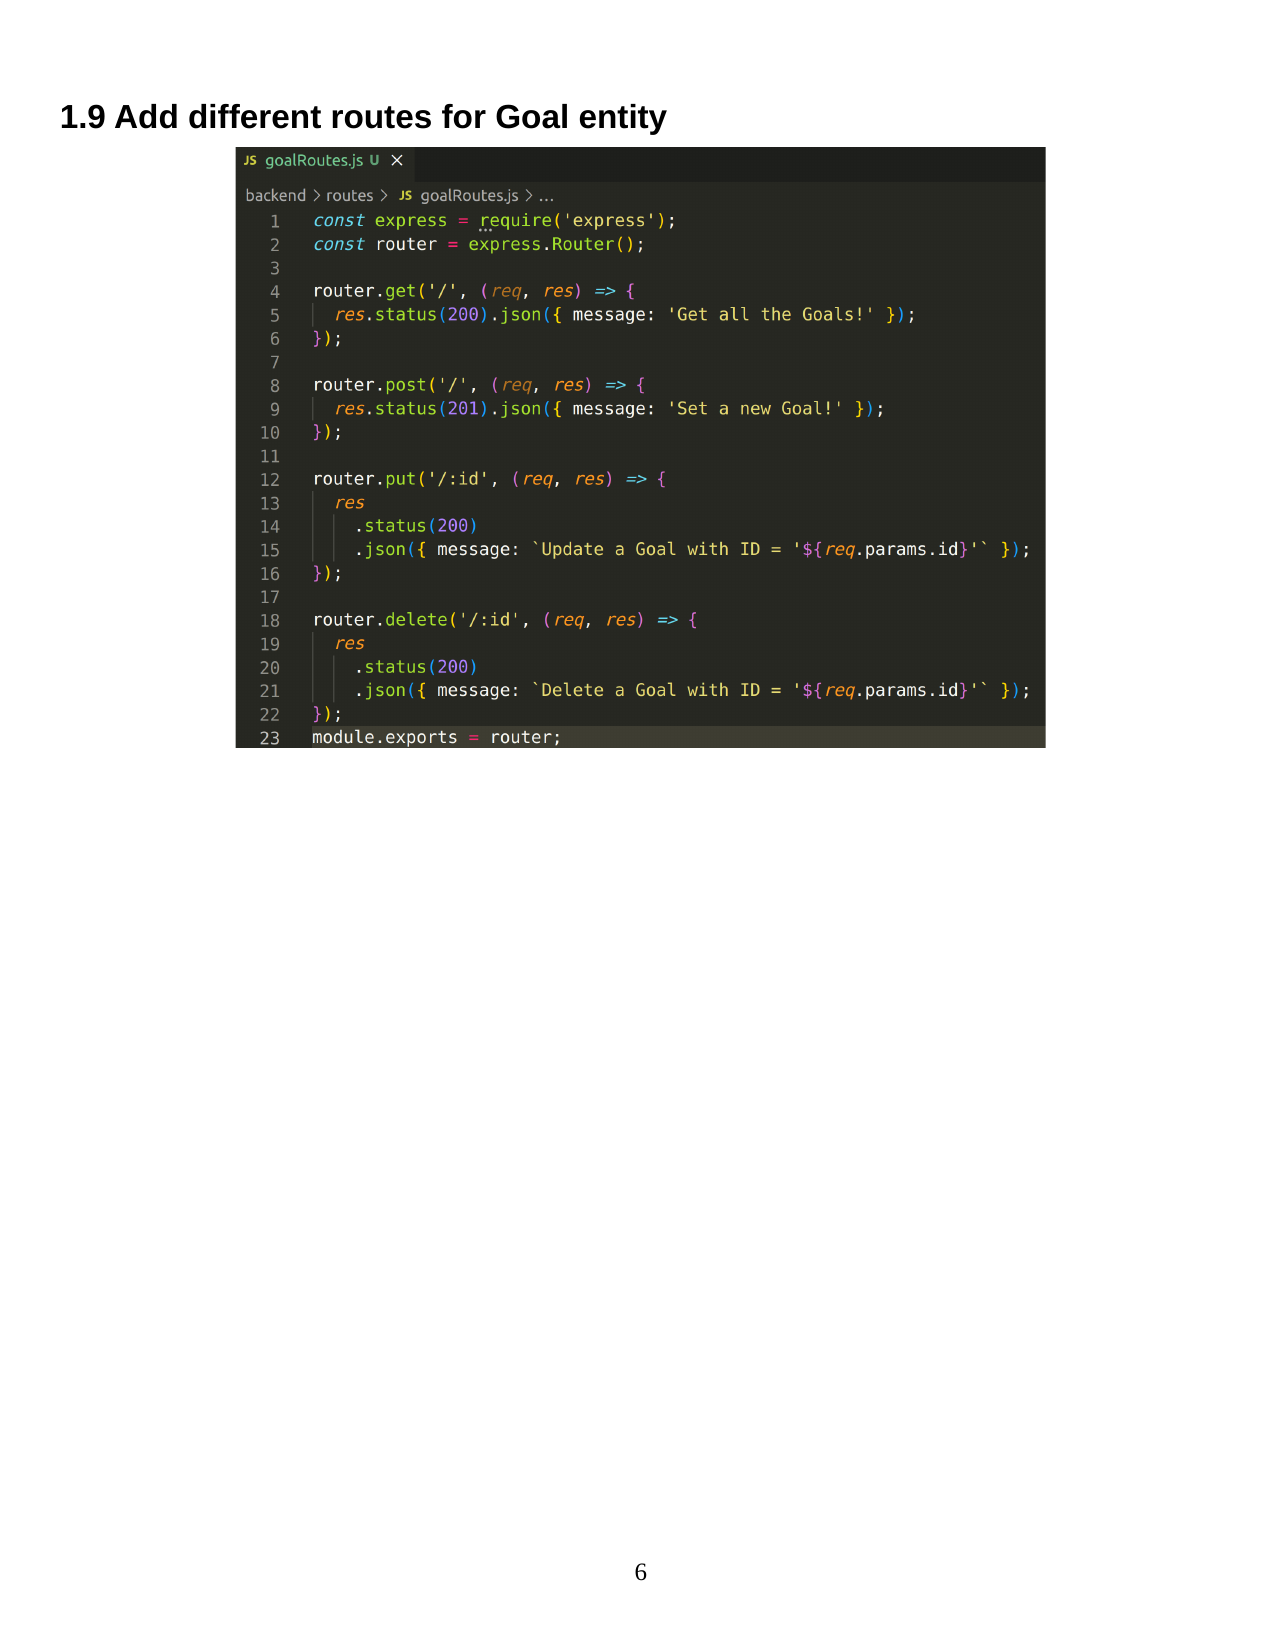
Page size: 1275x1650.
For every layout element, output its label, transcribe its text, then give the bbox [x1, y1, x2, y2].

picture [235, 147, 1046, 748]
subtitle 1.9 Add different routes for Goal entity [59, 97, 1222, 135]
